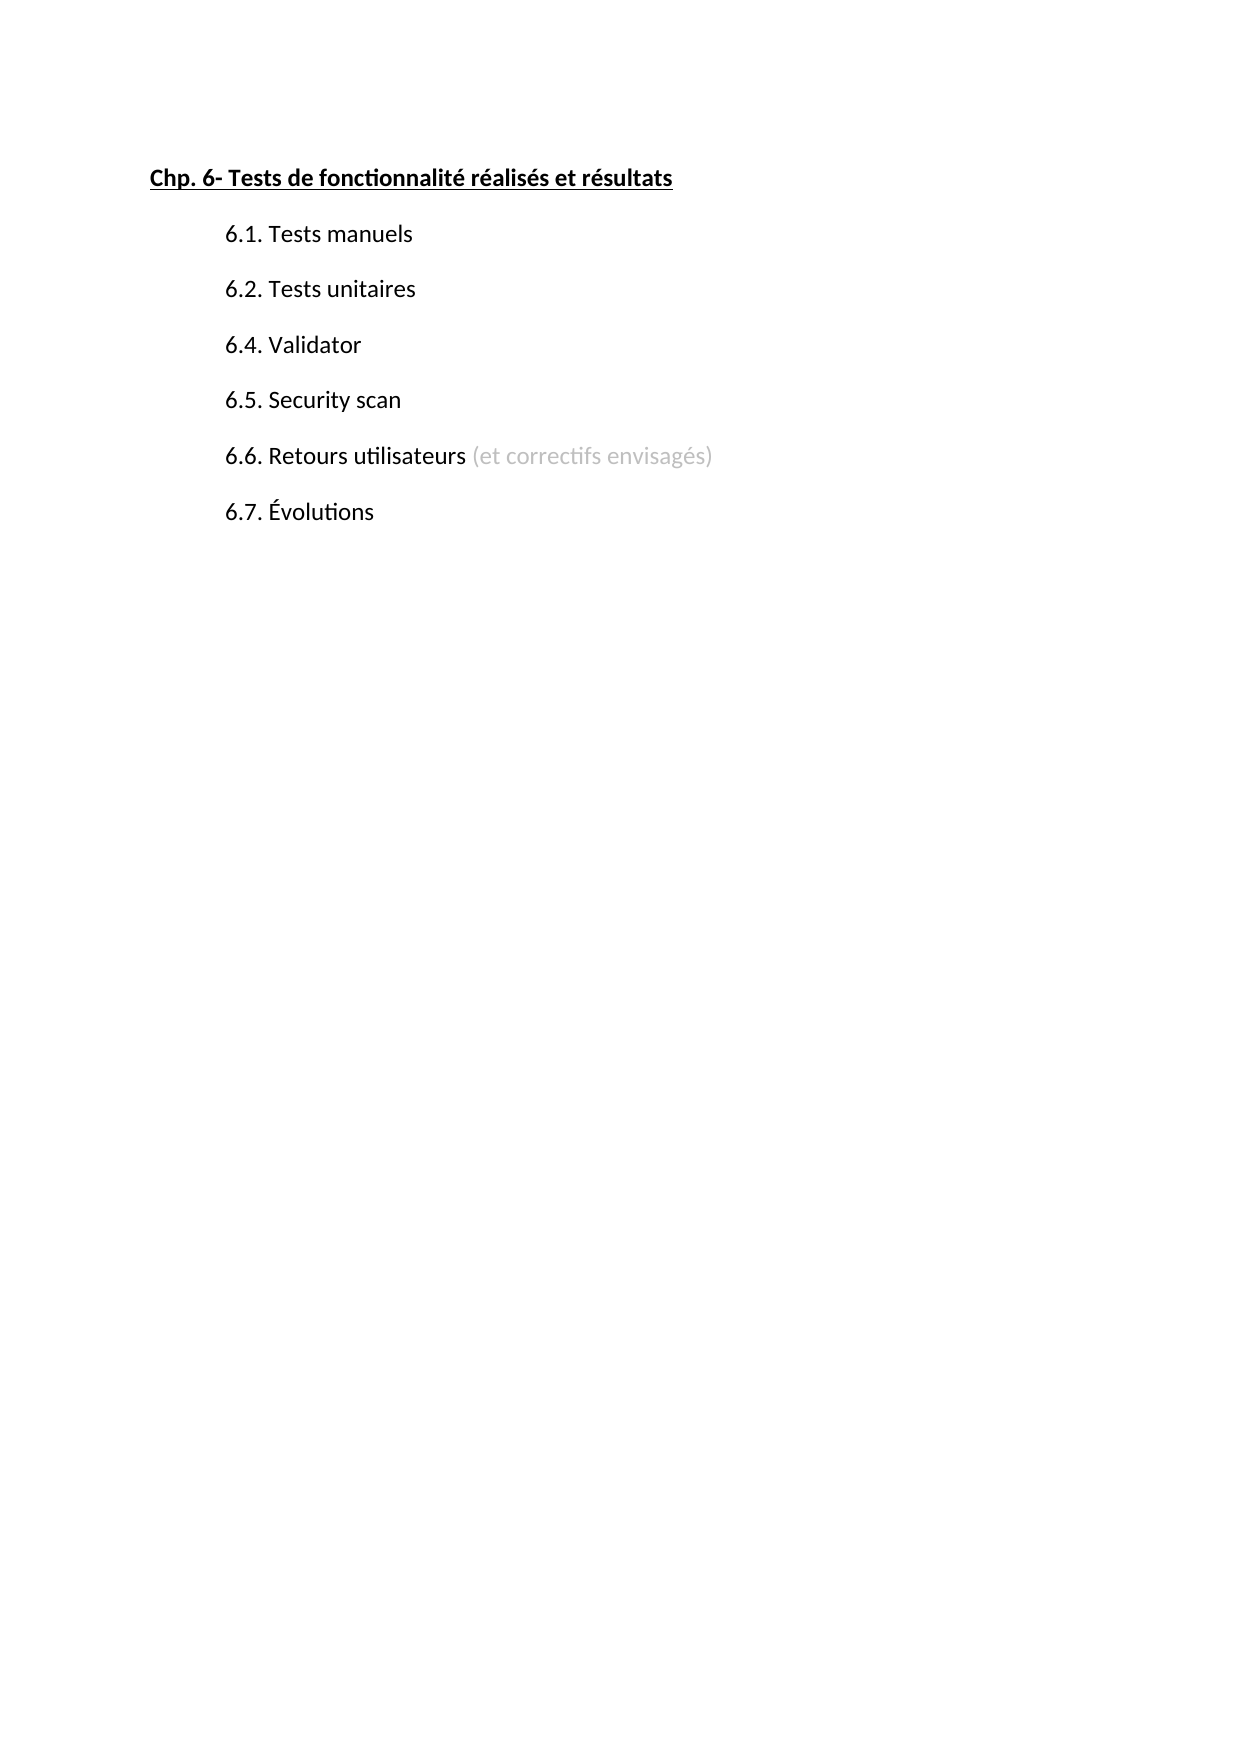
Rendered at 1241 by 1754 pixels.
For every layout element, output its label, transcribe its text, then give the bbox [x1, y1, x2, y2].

text 6.4. Validator [150, 329, 1090, 359]
text 6.6. Retours utilisateurs (et correctifs envisagés) [150, 440, 1090, 471]
text Chp. 6- Tests de fonctionnalité réalisés et résultats [150, 162, 1090, 193]
text 6.1. Tests manuels [150, 218, 1090, 248]
text 6.7. Évolutions [150, 496, 1090, 526]
text 6.5. Security scan [150, 384, 1090, 415]
text 6.2. Tests unitaires [150, 273, 1090, 304]
